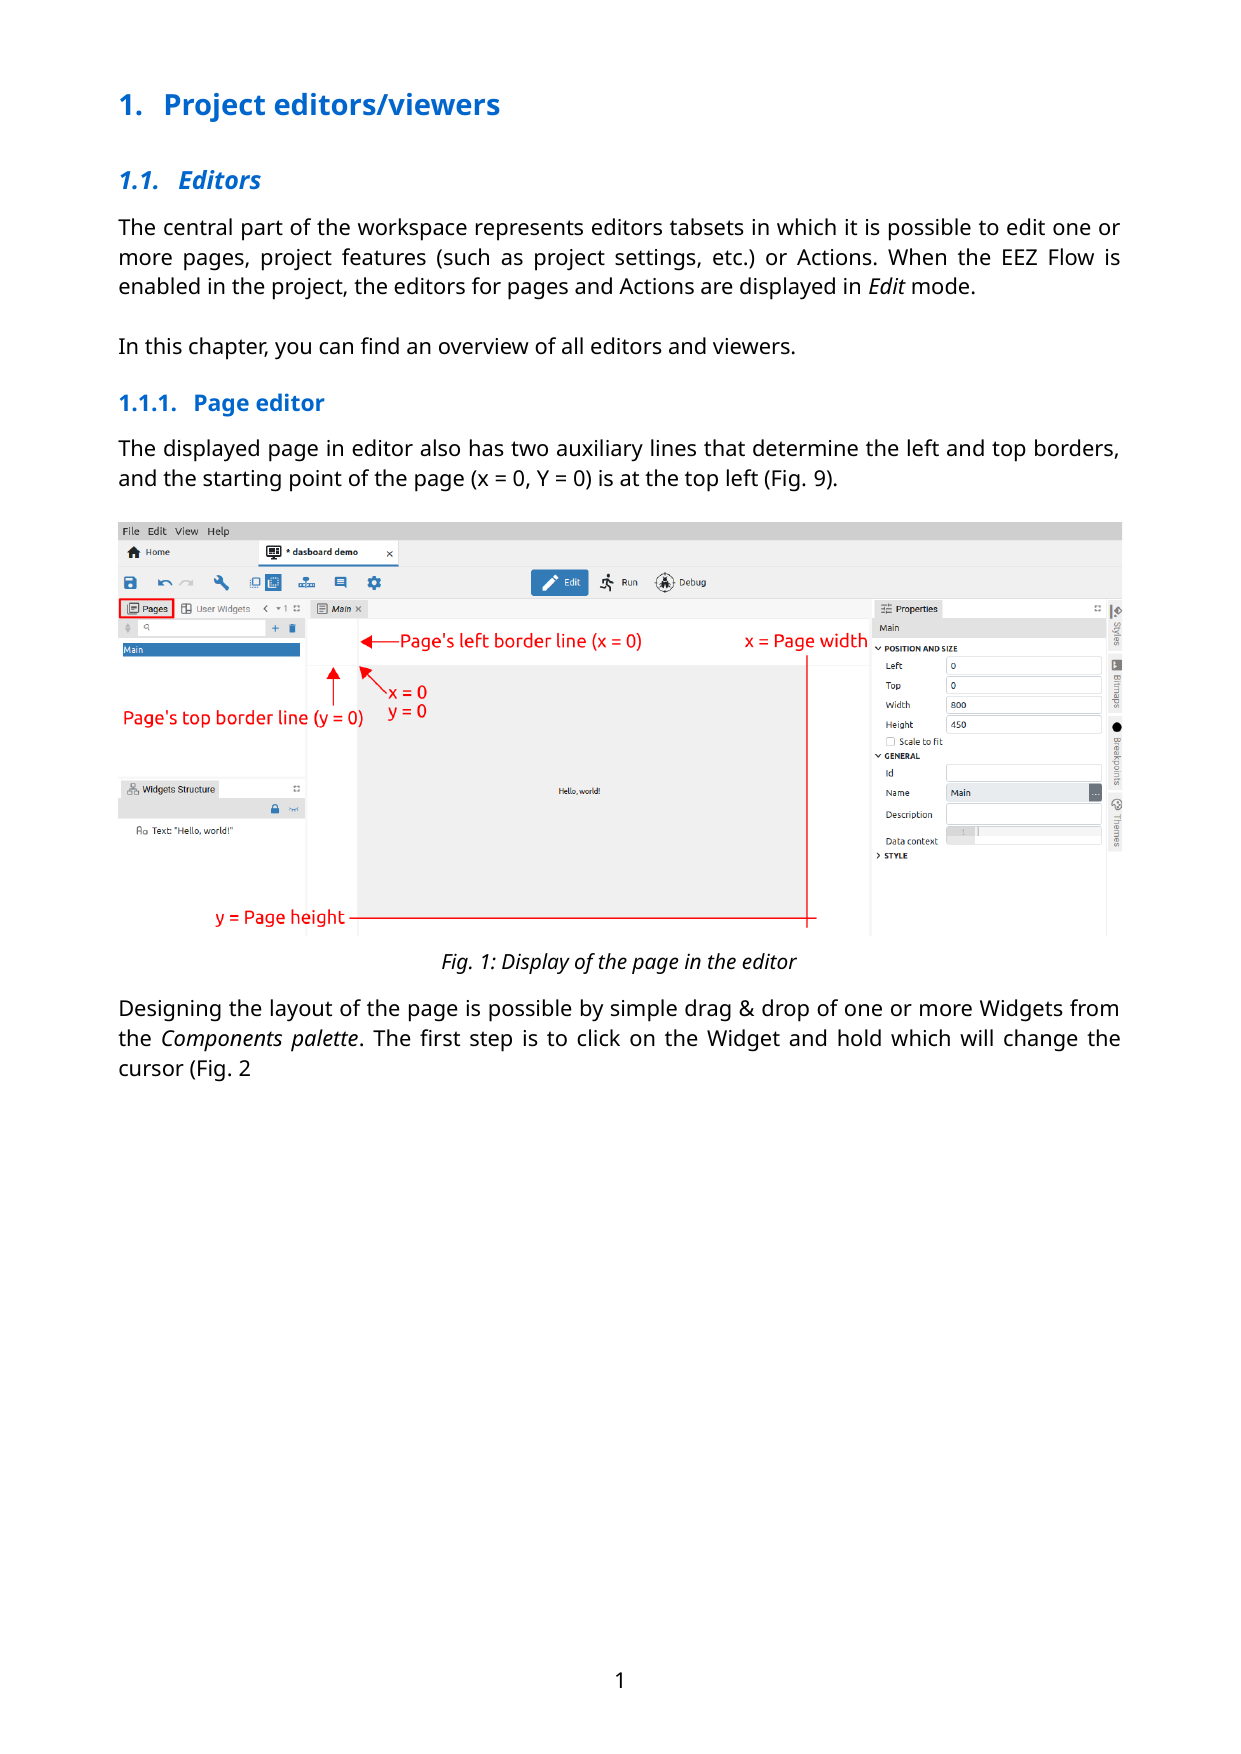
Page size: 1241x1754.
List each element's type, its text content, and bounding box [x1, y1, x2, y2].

subtitle Page editor [118, 387, 1122, 418]
text In this chapter, you can find an overview of all editors and viewers. [118, 331, 1122, 361]
subtitle Editors [118, 163, 1122, 197]
text The displayed page in editor also has two auxiliary lines that determine the left and top borders, and the starting point of the page (x = 0, Y = 0) is at the top left (Fig. 9). [118, 433, 1122, 493]
picture [118, 522, 1123, 936]
text Fig. 1: Display of the page in the editor [118, 936, 1122, 976]
subtitle Project editors/viewers [118, 84, 1122, 124]
text Designing the layout of the page is possible by simple drag & drop of one or more Widgets from the Components palette. The first step is to click on the Widget and hold which will change the cursor (Fig. 2 [118, 993, 1122, 1082]
text The central part of the workspace represents editors tabsets in which it is possible to edit one or more pages, project features (such as project settings, etc.) or Actions. When the EEZ Flow is enabled in the project, the editors for pages and Actions are displayed in Edit mode. [118, 212, 1122, 301]
